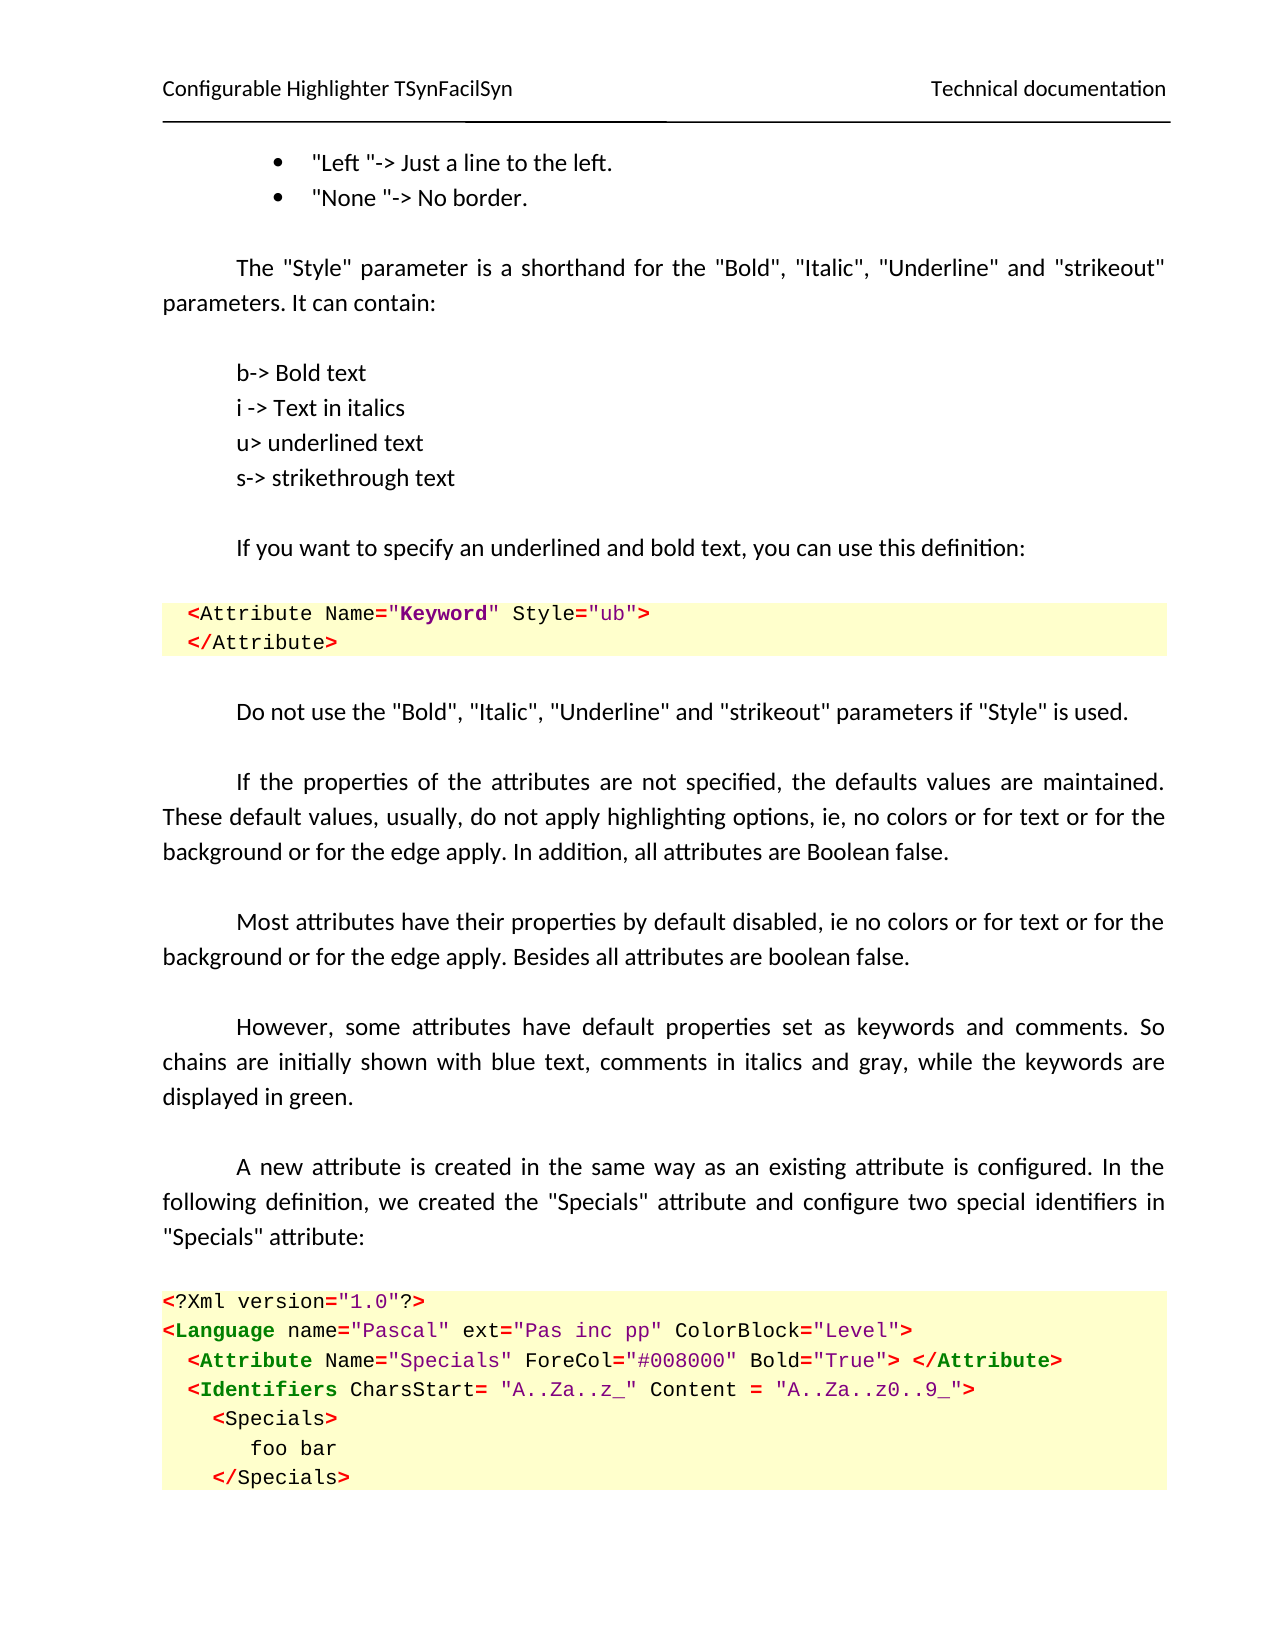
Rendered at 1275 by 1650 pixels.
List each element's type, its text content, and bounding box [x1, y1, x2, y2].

text foo bar [162, 1437, 1167, 1461]
text u> underlined text [162, 428, 1167, 458]
text <Identifiers CharsStart= "A..Za..z_" Content = "A..Za..z0..9_"> [162, 1379, 1167, 1403]
text <Attribute Name="Keyword" Style="ub"> [162, 603, 1167, 626]
text Do not use the "Bold", "Italic", "Underline" and "strikeout" parameters if "Style" is used. [162, 696, 1167, 727]
text </Specials> [162, 1467, 1167, 1490]
text If the properties of the attributes are not specified, the defaults values are maintained. These default values, usually, do not apply highlighting options, ie, no colors or for text or for the background or for the edge apply. In addition, all attributes are Boolean false. [162, 766, 1167, 867]
text Most attributes have their properties by default disabled, ie no colors or for text or for the background or for the edge apply. Besides all attributes are boolean false. [162, 906, 1167, 972]
text </Attribute> [162, 632, 1167, 656]
text If you want to specify an underlined and bold text, you can use this definition: [162, 533, 1167, 563]
text <Language name="Pascal" ext="Pas inc pp" ColorBlock="Level"> [162, 1320, 1167, 1344]
text b-> Bold text [162, 358, 1167, 388]
list "Left "-> Just a line to the left. [274, 148, 1167, 178]
text A new attribute is created in the same way as an existing attribute is configured. In the following definition, we created the "Specials" attribute and configure two special identifiers in "Specials" attribute: [162, 1151, 1167, 1252]
text s-> strikethrough text [162, 463, 1167, 493]
list "None "-> No border. [274, 183, 1167, 213]
text <Attribute Name="Specials" ForeCol="#008000" Bold="True"> </Attribute> [162, 1350, 1167, 1373]
text <?Xml version="1.0"?> [162, 1291, 1167, 1315]
text However, some attributes have default properties set as keywords and comments. So chains are initially shown with blue text, comments in italics and gray, while the keywords are displayed in green. [162, 1011, 1167, 1112]
text <Specials> [162, 1408, 1167, 1432]
text The "Style" parameter is a shorthand for the "Bold", "Italic", "Underline" and "strikeout" parameters. It can contain: [162, 253, 1167, 318]
text i -> Text in italics [162, 393, 1167, 423]
